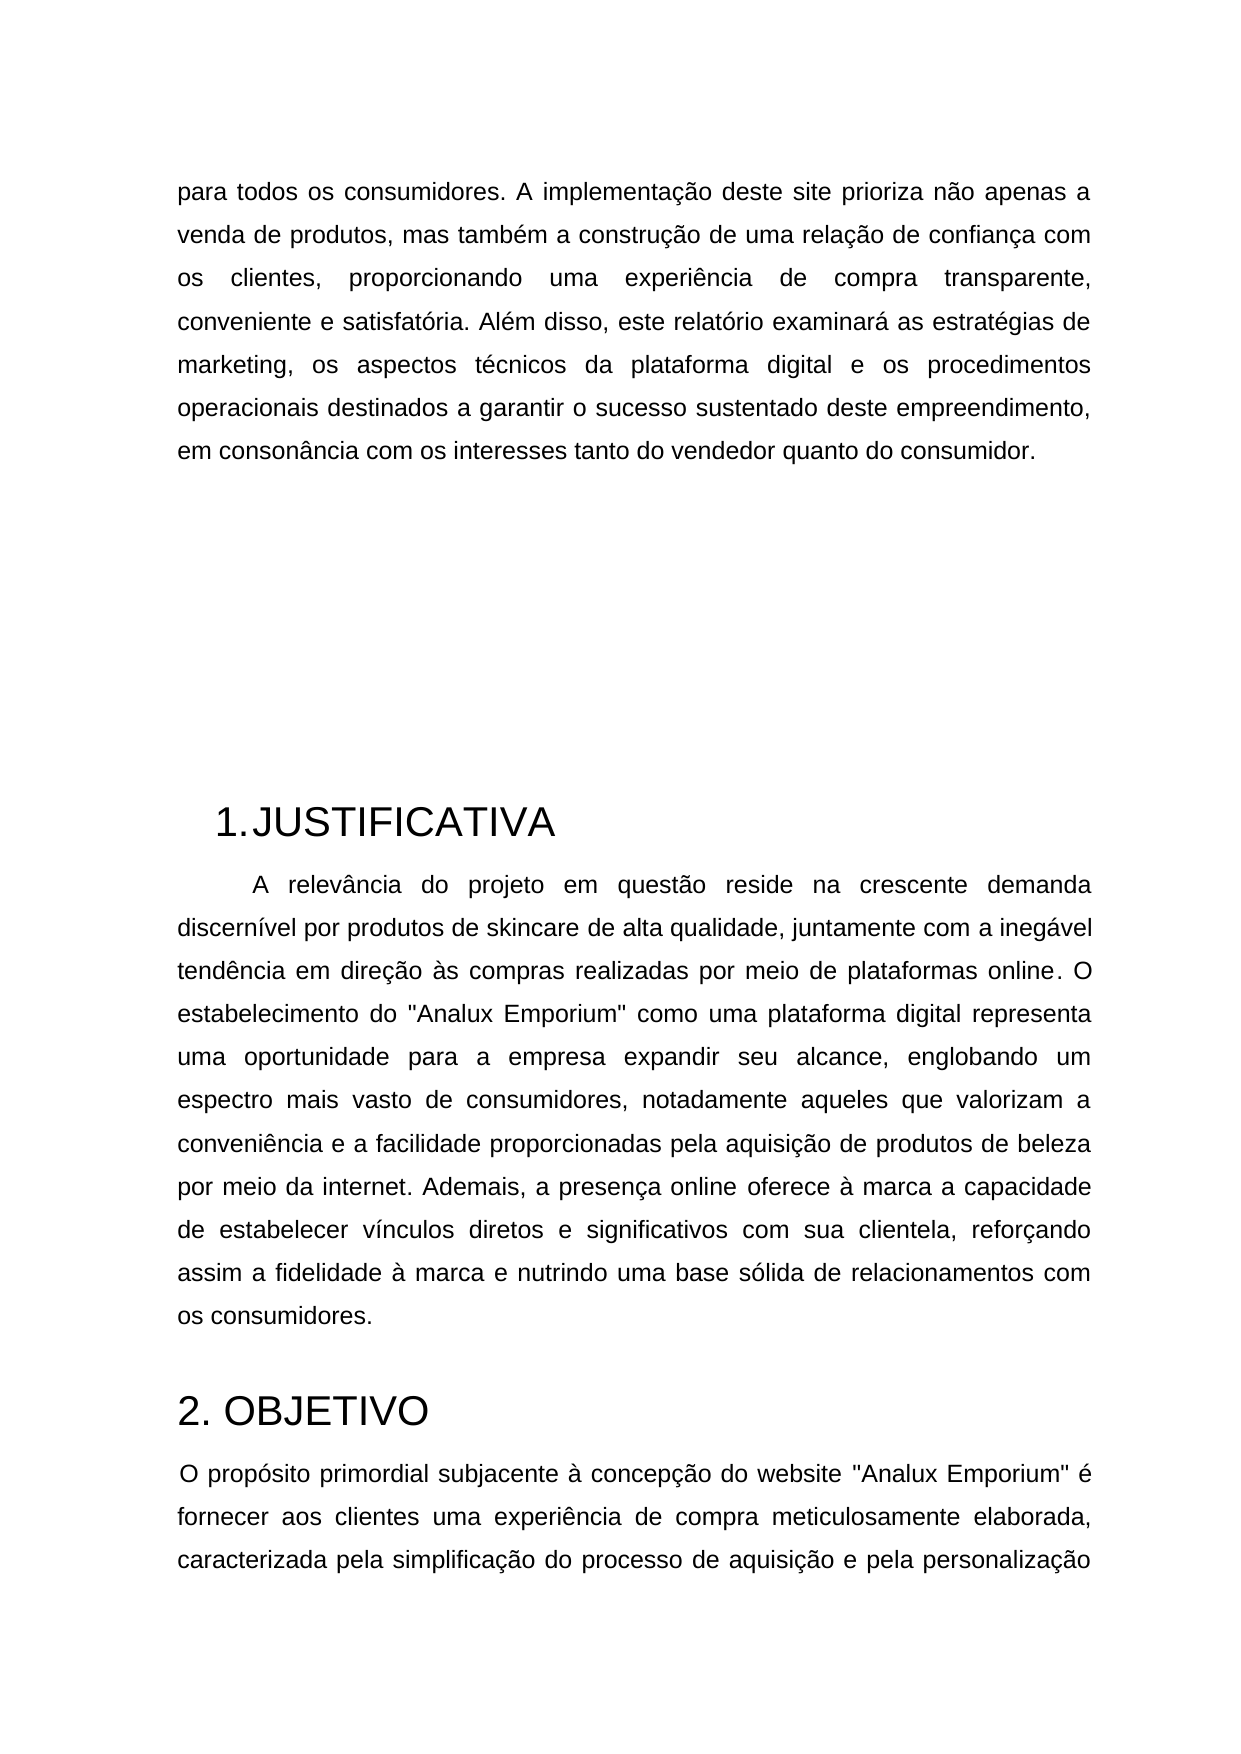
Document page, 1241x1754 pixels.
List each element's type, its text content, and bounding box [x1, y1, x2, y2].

text A relevância do projeto em questão reside na crescente demanda discernível por produtos de skincare de alta qualidade, juntamente com a inegável tendência em direção às compras realizadas por meio de plataformas online. O estabelecimento do "Analux Emporium" como uma plataforma digital representa uma oportunidade para a empresa expandir seu alcance, englobando um espectro mais vasto de consumidores, notadamente aqueles que valorizam a conveniência e a facilidade proporcionadas pela aquisição de produtos de beleza por meio da internet. Ademais, a presença online oferece à marca a capacidade de estabelecer vínculos diretos e significativos com sua clientela, reforçando assim a fidelidade à marca e nutrindo uma base sólida de relacionamentos com os consumidores. [177, 870, 1093, 1330]
text para todos os consumidores. A implementação deste site prioriza não apenas a venda de produtos, mas também a construção de uma relação de confiança com os clientes, proporcionando uma experiência de compra transparente, conveniente e satisfatória. Além disso, este relatório examinará as estratégias de marketing, os aspectos técnicos da plataforma digital e os procedimentos operacionais destinados a garantir o sucesso sustentado deste empreendimento, em consonância com os interesses tanto do vendedor quanto do consumidor. [177, 177, 1093, 464]
subtitle 2. OBJETIVO [177, 1386, 1093, 1434]
text O propósito primordial subjacente à concepção do website "Analux Emporium" é fornecer aos clientes uma experiência de compra meticulosamente elaborada, caracterizada pela simplificação do processo de aquisição e pela personalização [177, 1459, 1093, 1574]
subtitle JUSTIFICATIVA [214, 797, 1093, 845]
